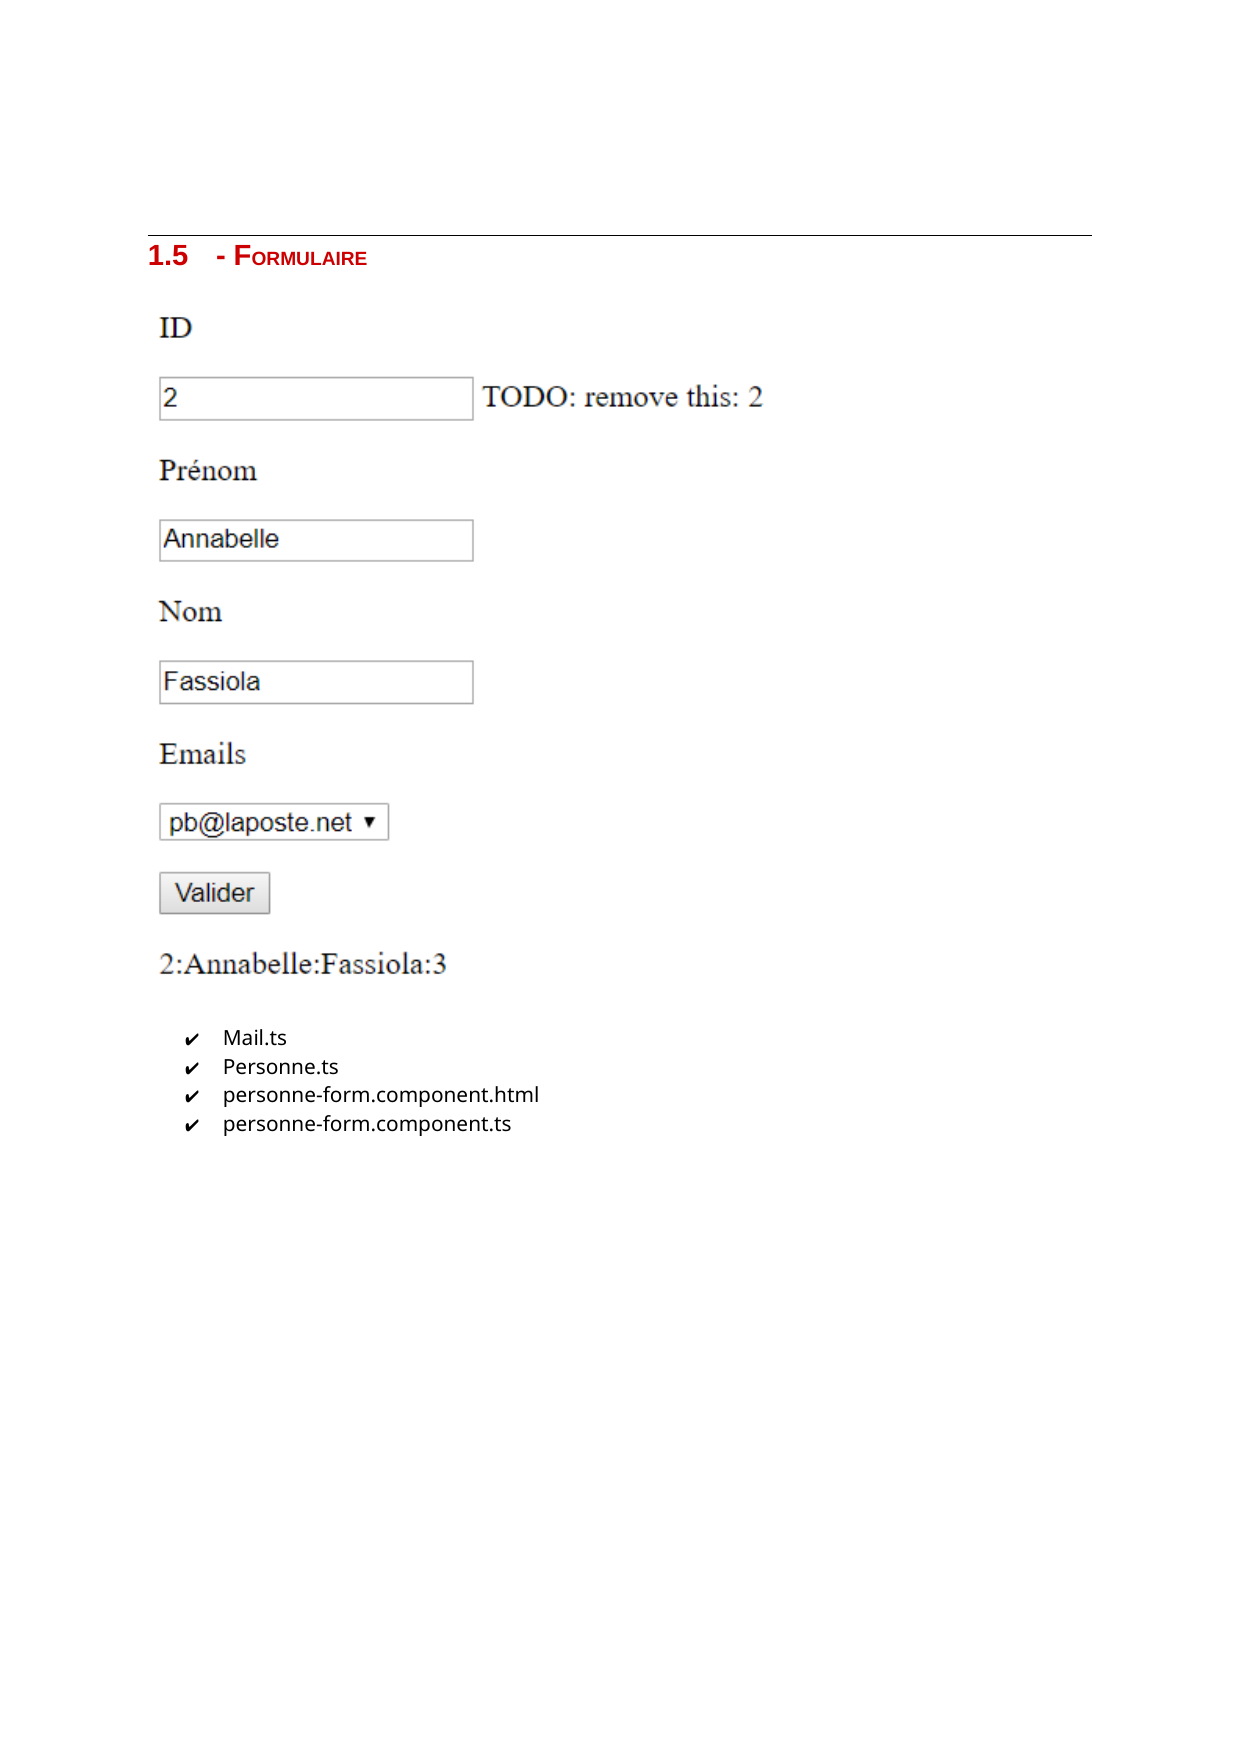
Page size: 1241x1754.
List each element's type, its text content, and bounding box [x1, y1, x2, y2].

list Mail.ts [185, 1023, 1092, 1052]
list personne-form.component.html [185, 1080, 1092, 1109]
subtitle - Formulaire [148, 236, 1092, 271]
list Personne.ts [185, 1052, 1092, 1080]
list personne-form.component.ts [185, 1109, 1092, 1137]
picture [147, 306, 787, 996]
